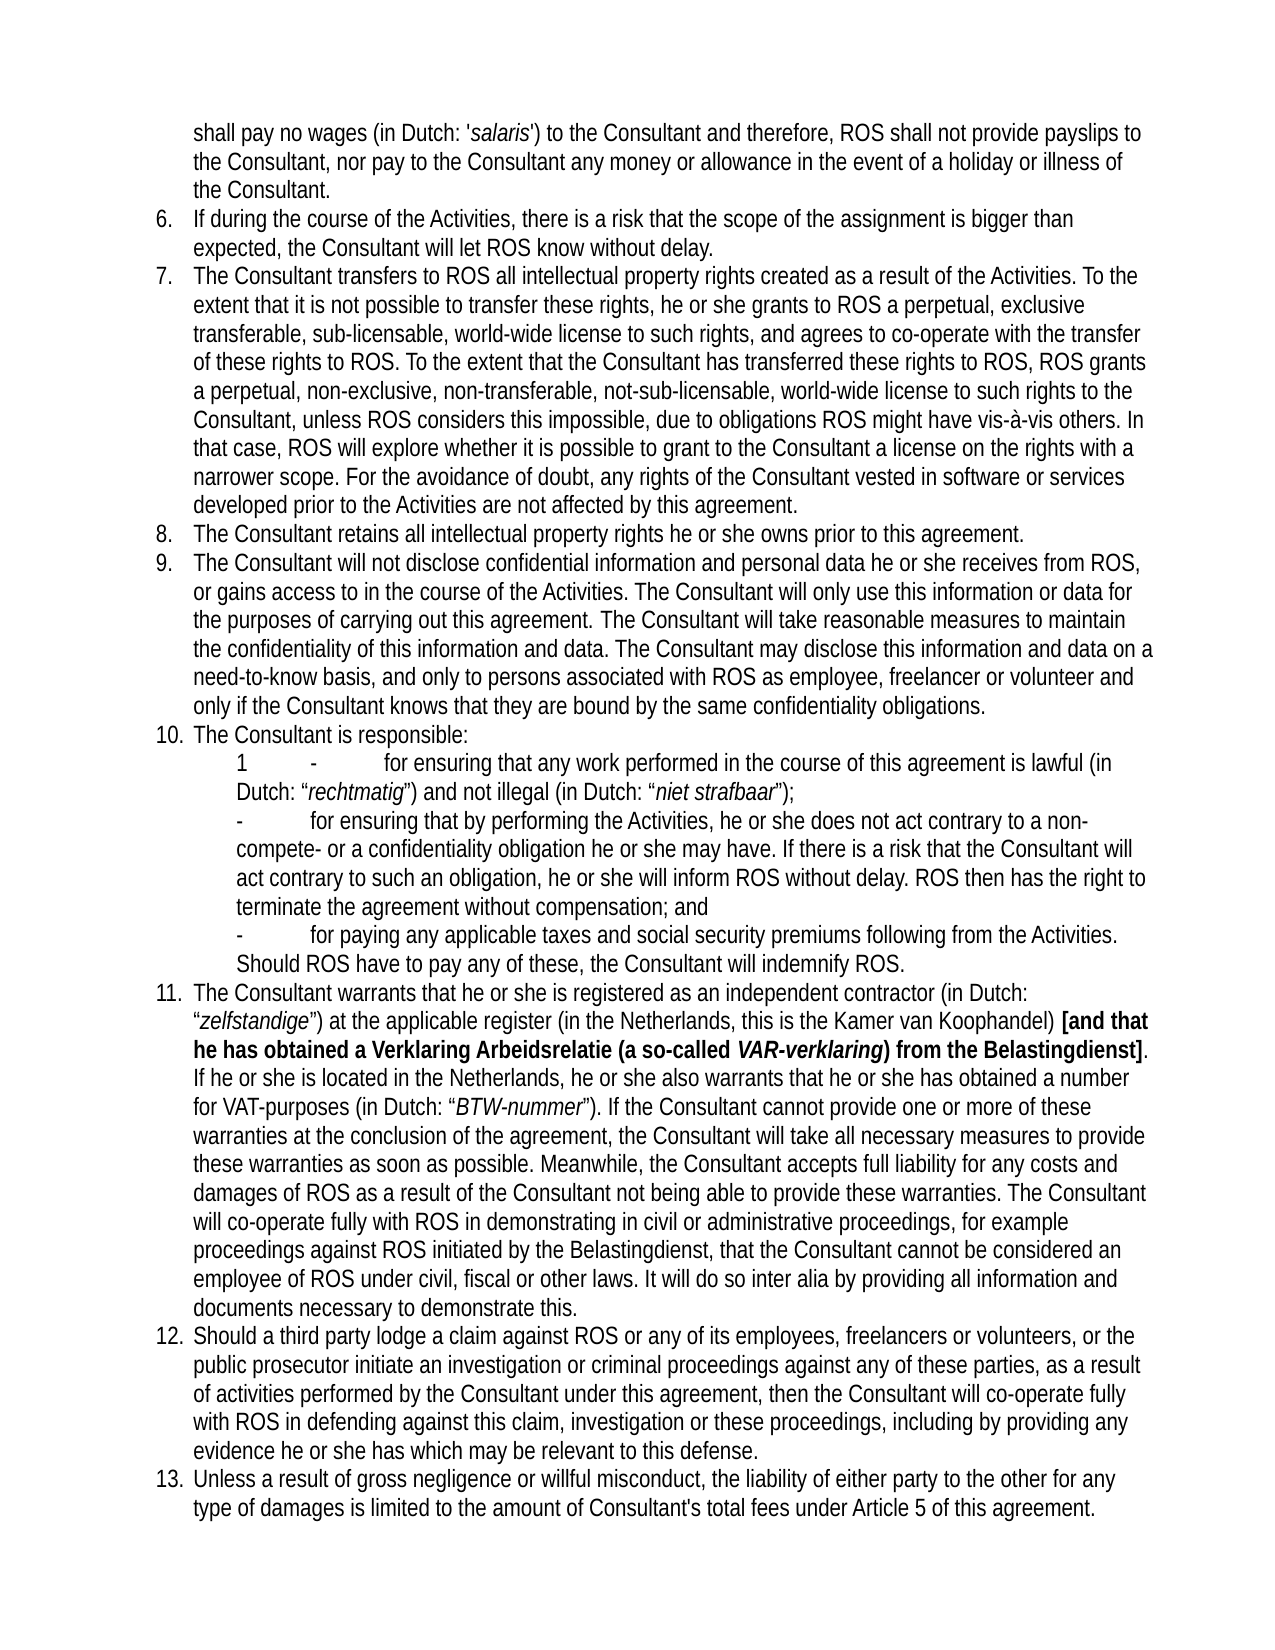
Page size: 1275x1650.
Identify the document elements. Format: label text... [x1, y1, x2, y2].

text shall pay no wages (in Dutch: 'salaris') to the Consultant and therefore, ROS shall not provide payslips to the Consultant, nor pay to the Consultant any money or allowance in the event of a holiday or illness of the Consultant. [193, 118, 1157, 204]
list The Consultant retains all intellectual property rights he or she owns prior to this agreement. [156, 519, 1157, 548]
list - for ensuring that any work performed in the course of this agreement is lawful (in Dutch: “rechtmatig”) and not illegal (in Dutch: “niet strafbaar”); [236, 748, 1157, 806]
list Should a third party lodge a claim against ROS or any of its employees, freelancers or volunteers, or the public prosecutor initiate an investigation or criminal proceedings against any of these parties, as a result of activities performed by the Consultant under this agreement, then the Consultant will co-operate fully with ROS in defending against this claim, investigation or these proceedings, including by providing any evidence he or she has which may be relevant to this defense. [156, 1321, 1157, 1464]
list for paying any applicable taxes and social security premiums following from the Activities. Should ROS have to pay any of these, the Consultant will indemnify ROS. [236, 920, 1157, 977]
list The Consultant transfers to ROS all intellectual property rights created as a result of the Activities. To the extent that it is not possible to transfer these rights, he or she grants to ROS a perpetual, exclusive transferable, sub-licensable, world-wide license to such rights, and agrees to co-operate with the transfer of these rights to ROS. To the extent that the Consultant has transferred these rights to ROS, ROS grants a perpetual, non-exclusive, non-transferable, not-sub-licensable, world-wide license to such rights to the Consultant, unless ROS considers this impossible, due to obligations ROS might have vis-à-vis others. In that case, ROS will explore whether it is possible to grant to the Consultant a license on the rights with a narrower scope. For the avoidance of doubt, any rights of the Consultant vested in software or services developed prior to the Activities are not affected by this agreement. [156, 261, 1157, 519]
list The Consultant is responsible: [156, 720, 1157, 748]
list The Consultant will not disclose confidential information and personal data he or she receives from ROS, or gains access to in the course of the Activities. The Consultant will only use this information or data for the purposes of carrying out this agreement. The Consultant will take reasonable measures to maintain the confidentiality of this information and data. The Consultant may disclose this information and data on a need-to-know basis, and only to persons associated with ROS as employee, freelancer or volunteer and only if the Consultant knows that they are bound by the same confidentiality obligations. [156, 548, 1157, 720]
list If during the course of the Activities, there is a risk that the scope of the assignment is bigger than expected, the Consultant will let ROS know without delay. [156, 204, 1157, 261]
list for ensuring that by performing the Activities, he or she does not act contrary to a non-compete- or a confidentiality obligation he or she may have. If there is a risk that the Consultant will act contrary to such an obligation, he or she will inform ROS without delay. ROS then has the right to terminate the agreement without compensation; and [236, 806, 1157, 920]
list The Consultant warrants that he or she is registered as an independent contractor (in Dutch: “zelfstandige”) at the applicable register (in the Netherlands, this is the Kamer van Koophandel) [and that he has obtained a Verklaring Arbeidsrelatie (a so-called VAR-verklaring) from the Belastingdienst]. If he or she is located in the Netherlands, he or she also warrants that he or she has obtained a number for VAT-purposes (in Dutch: “BTW-nummer”). If the Consultant cannot provide one or more of these warranties at the conclusion of the agreement, the Consultant will take all necessary measures to provide these warranties as soon as possible. Meanwhile, the Consultant accepts full liability for any costs and damages of ROS as a result of the Consultant not being able to provide these warranties. The Consultant will co-operate fully with ROS in demonstrating in civil or administrative proceedings, for example proceedings against ROS initiated by the Belastingdienst, that the Consultant cannot be considered an employee of ROS under civil, fiscal or other laws. It will do so inter alia by providing all information and documents necessary to demonstrate this. [156, 977, 1157, 1321]
list Unless a result of gross negligence or willful misconduct, the liability of either party to the other for any type of damages is limited to the amount of Consultant's total fees under Article 5 of this agreement. [156, 1464, 1157, 1522]
